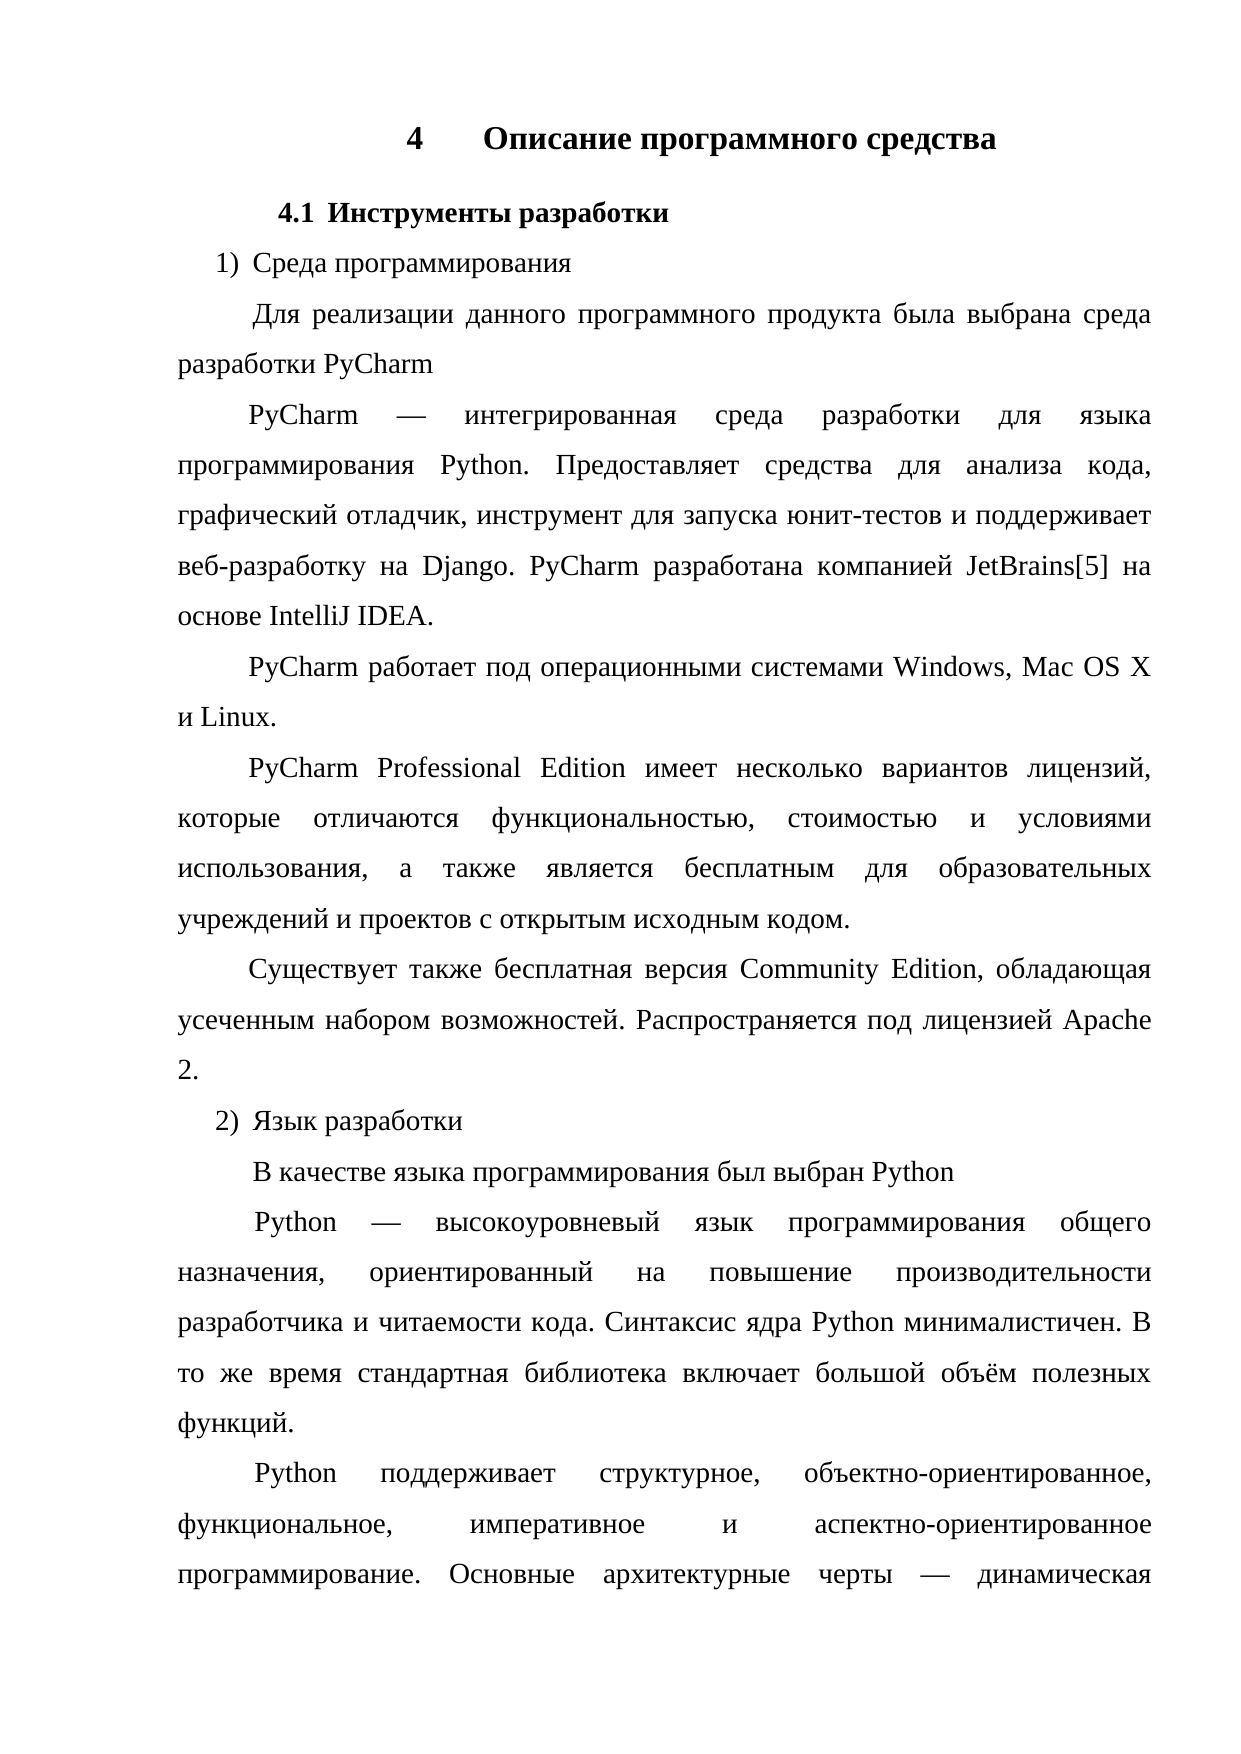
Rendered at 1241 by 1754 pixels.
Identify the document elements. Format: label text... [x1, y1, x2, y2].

list Язык разработки [215, 1103, 1152, 1136]
subtitle Инструменты разработки [278, 195, 1152, 228]
text PyCharm Professional Edition имеет несколько вариантов лицензий, которые отличаются функциональностью, стоимостью и условиями использования, а также является бесплатным для образовательных учреждений и проектов с открытым исходным кодом. [177, 750, 1152, 934]
list Python — высокоуровневый язык программирования общего назначения, ориентированный на повышение производительности разработчика и читаемости кода. Синтаксис ядра Python минималистичен. В то же время стандартная библиотека включает большой объём полезных функций. [177, 1204, 1152, 1439]
subtitle Описание программного средства [251, 118, 1152, 156]
list В качестве языка программирования был выбран Python [215, 1154, 1152, 1187]
text PyCharm — интегрированная среда разработки для языка программирования Python. Предоставляет средства для анализа кода, графический отладчик, инструмент для запуска юнит-тестов и поддерживает веб-разработку на Django. PyCharm разработана компанией JetBrains[5] на основе IntelliJ IDEA. [177, 397, 1152, 632]
text PyCharm работает под операционными системами Windows, Mac OS X и Linux. [177, 649, 1152, 733]
list Python поддерживает структурное, объектно-ориентированное, функциональное, императивное и аспектно-ориентированное программирование. Основные архитектурные черты — динамическая [177, 1456, 1152, 1590]
list Среда программирования [215, 245, 1152, 279]
text Существует также бесплатная версия Community Edition, обладающая усеченным набором возможностей. Распространяется под лицензией Apache 2. [177, 952, 1152, 1086]
text Для реализации данного программного продукта была выбрана среда разработки PyCharm [177, 296, 1152, 380]
